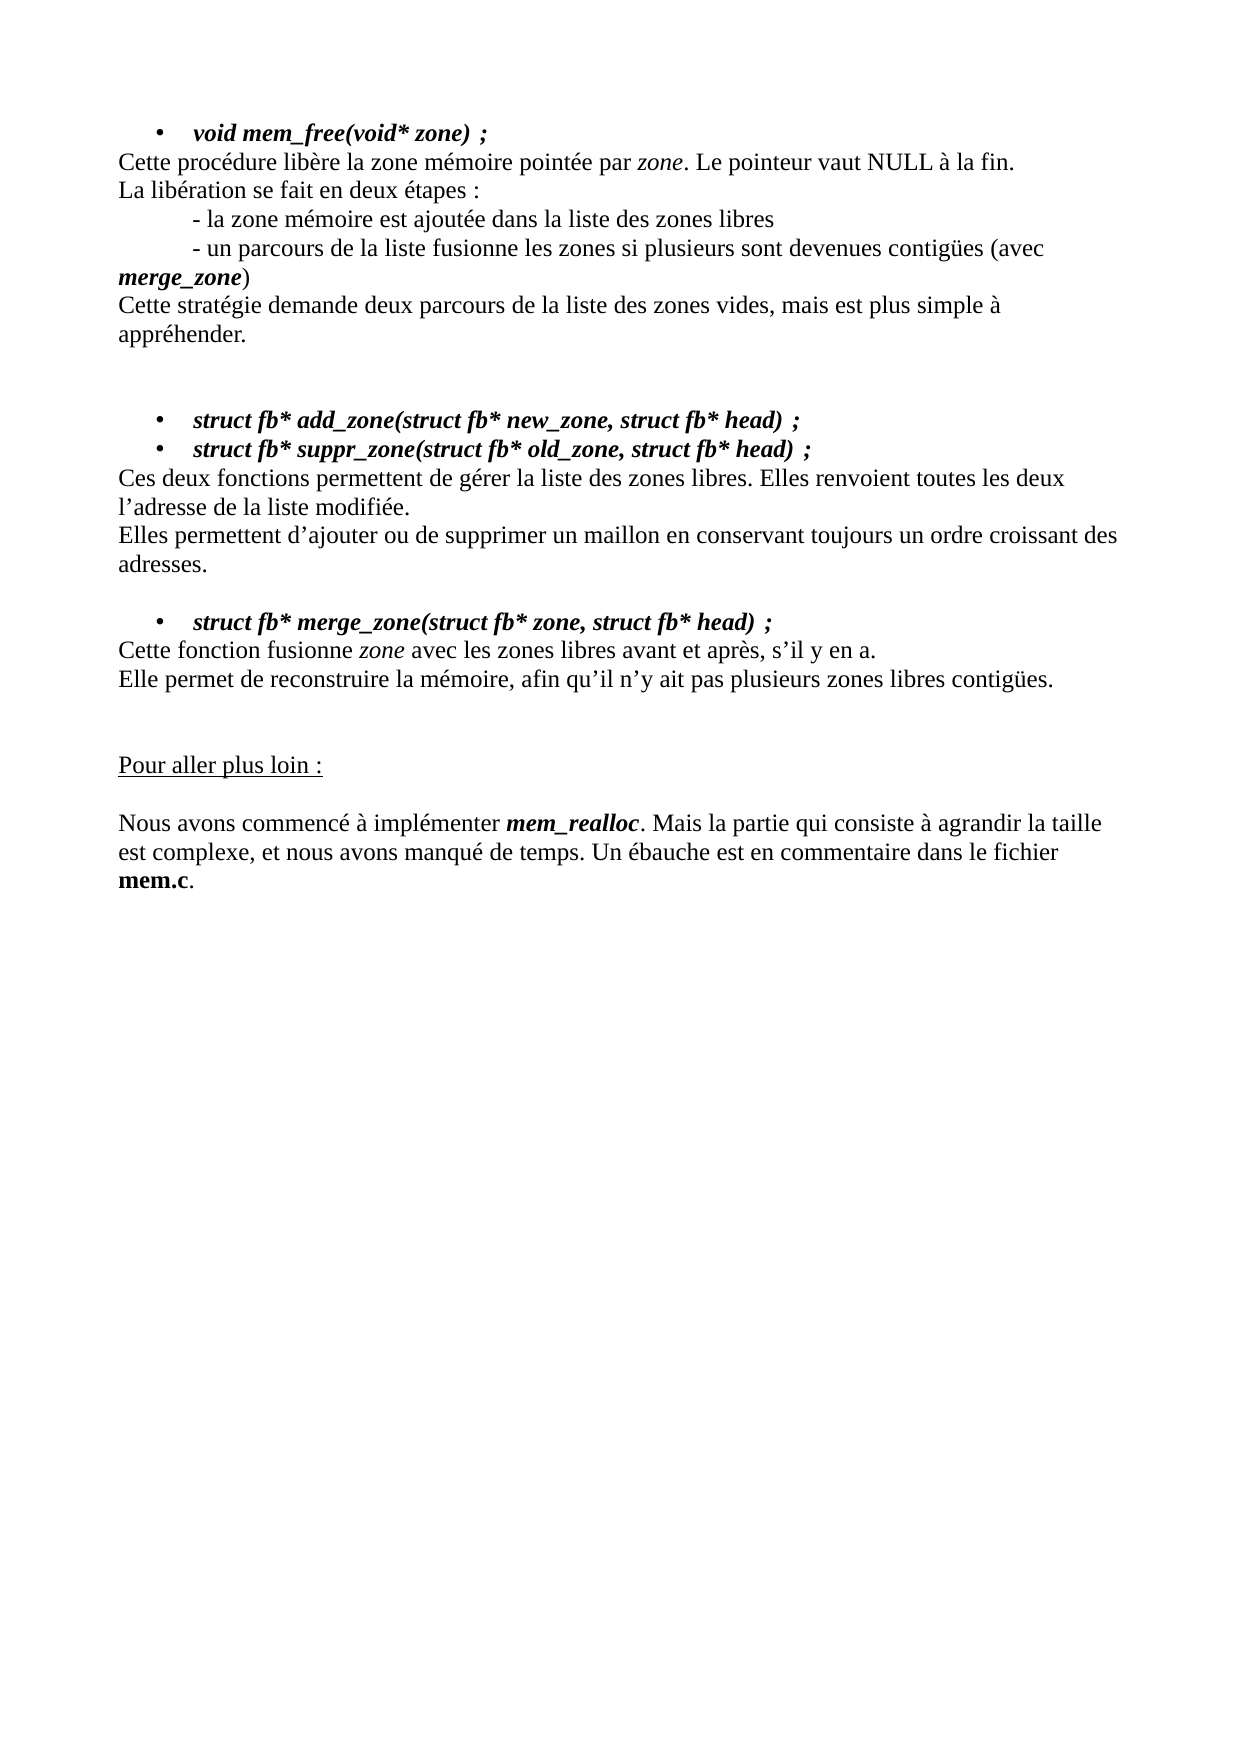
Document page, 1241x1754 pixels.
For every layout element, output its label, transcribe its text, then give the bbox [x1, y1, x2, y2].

list struct fb* merge_zone(struct fb* zone, struct fb* head) ; [156, 607, 1122, 636]
list struct fb* add_zone(struct fb* new_zone, struct fb* head) ; [156, 406, 1122, 434]
text Elles permettent d’ajouter ou de supprimer un maillon en conservant toujours un ordre croissant des adresses. [118, 521, 1122, 578]
text Pour aller plus loin : [118, 751, 1122, 779]
text Cette procédure libère la zone mémoire pointée par zone. Le pointeur vaut NULL à la fin. [118, 147, 1122, 176]
list struct fb* suppr_zone(struct fb* old_zone, struct fb* head) ; [156, 434, 1122, 463]
text - la zone mémoire est ajoutée dans la liste des zones libres [118, 204, 1122, 233]
text Cette stratégie demande deux parcours de la liste des zones vides, mais est plus simple à appréhender. [118, 291, 1122, 348]
text Elle permet de reconstruire la mémoire, afin qu’il n’y ait pas plusieurs zones libres contigües. [118, 664, 1122, 693]
text Cette fonction fusionne zone avec les zones libres avant et après, s’il y en a. [118, 636, 1122, 664]
text Nous avons commencé à implémenter mem_realloc. Mais la partie qui consiste à agrandir la taille est complexe, et nous avons manqué de temps. Un ébauche est en commentaire dans le fichier mem.c. [118, 808, 1122, 894]
text - un parcours de la liste fusionne les zones si plusieurs sont devenues contigües (avec merge_zone) [118, 233, 1122, 291]
text La libération se fait en deux étapes : [118, 176, 1122, 204]
list void mem_free(void* zone) ; [156, 118, 1122, 147]
text Ces deux fonctions permettent de gérer la liste des zones libres. Elles renvoient toutes les deux l’adresse de la liste modifiée. [118, 463, 1122, 521]
